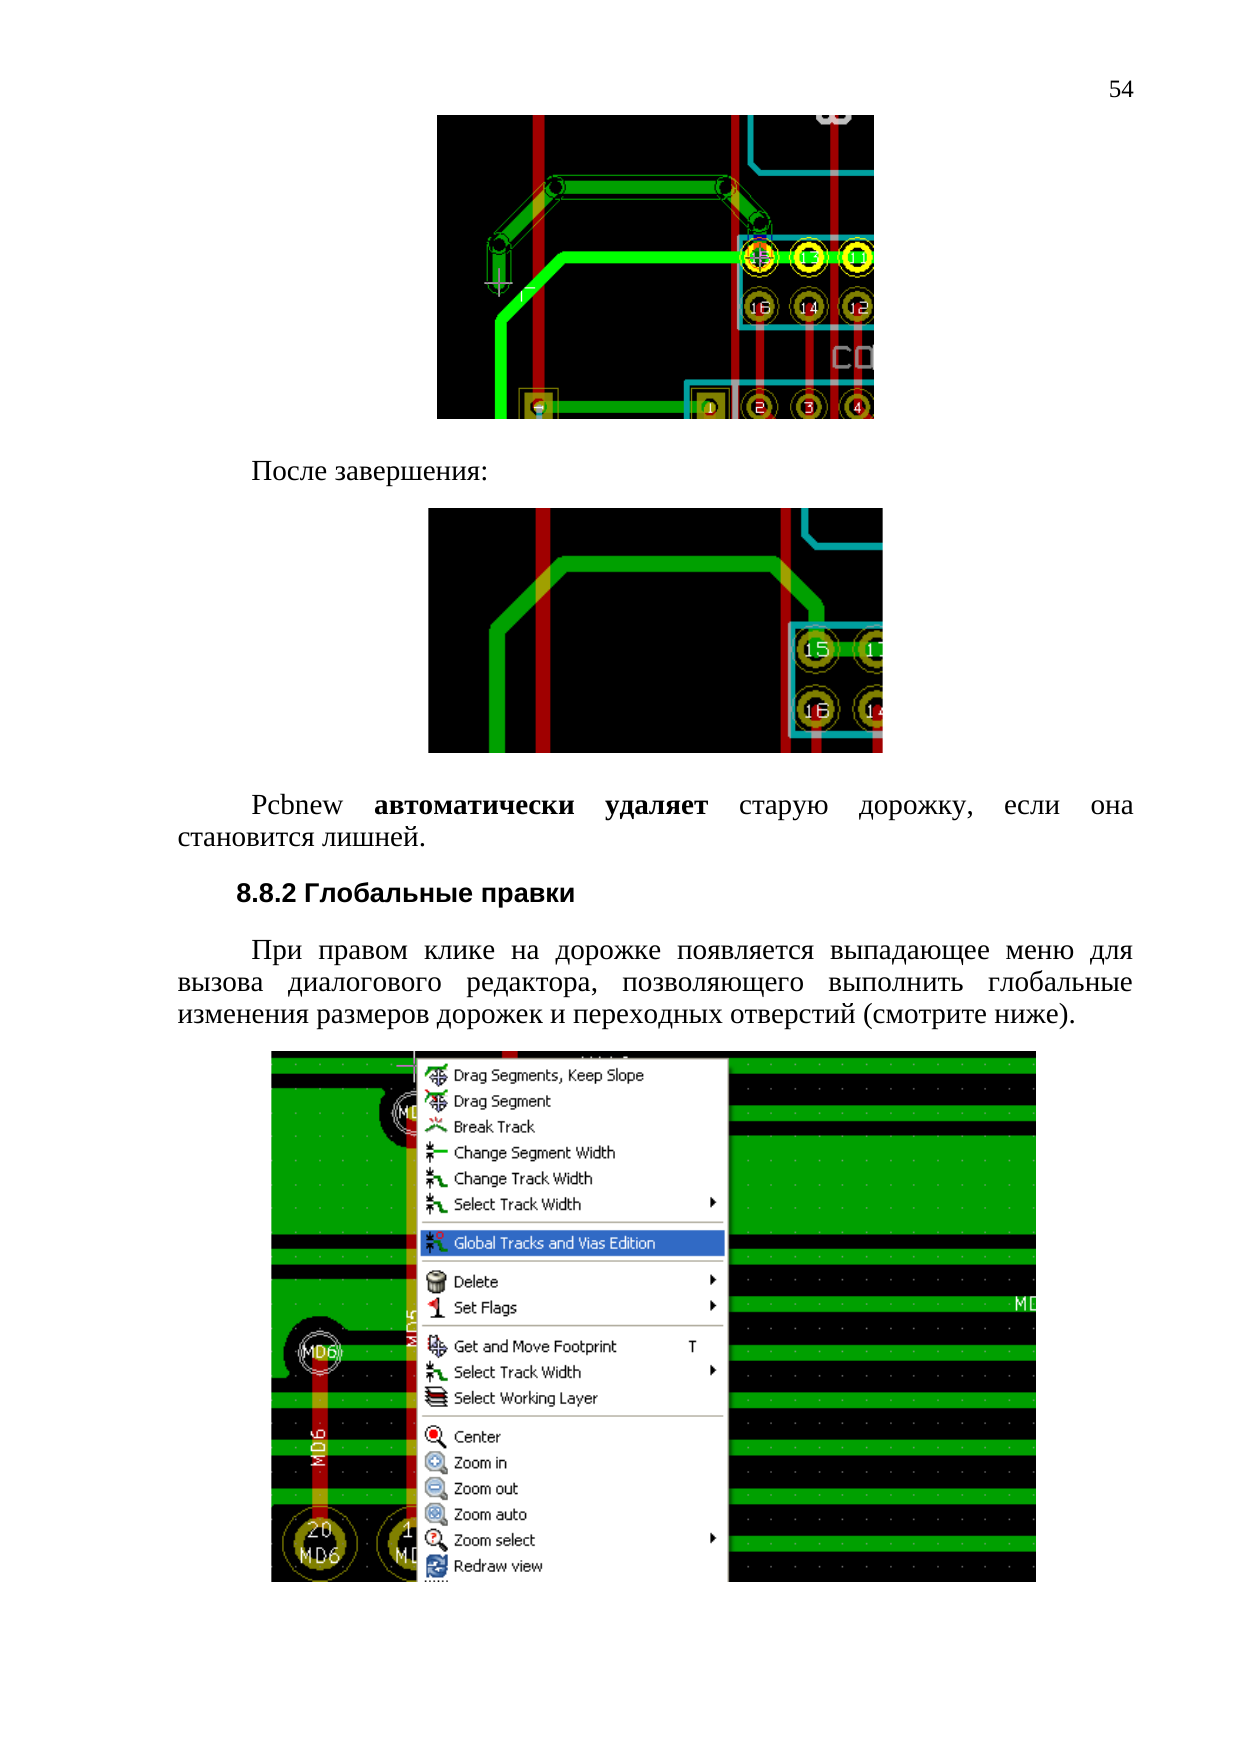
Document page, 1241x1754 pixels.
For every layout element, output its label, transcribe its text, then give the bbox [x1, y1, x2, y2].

text Pcbnew автоматически удаляет старую дорожку, если она становится лишней. [177, 788, 1134, 853]
text После завершения: [177, 454, 1134, 487]
subtitle 8.8.2 Глобальные правки [236, 878, 1134, 908]
picture [437, 115, 874, 419]
picture [428, 508, 883, 753]
text При правом клике на дорожке появляется выпадающее меню для вызова диалогового редактора, позволяющего выполнить глобальные изменения размеров дорожек и переходных отверстий (смотрите ниже). [177, 933, 1134, 1030]
